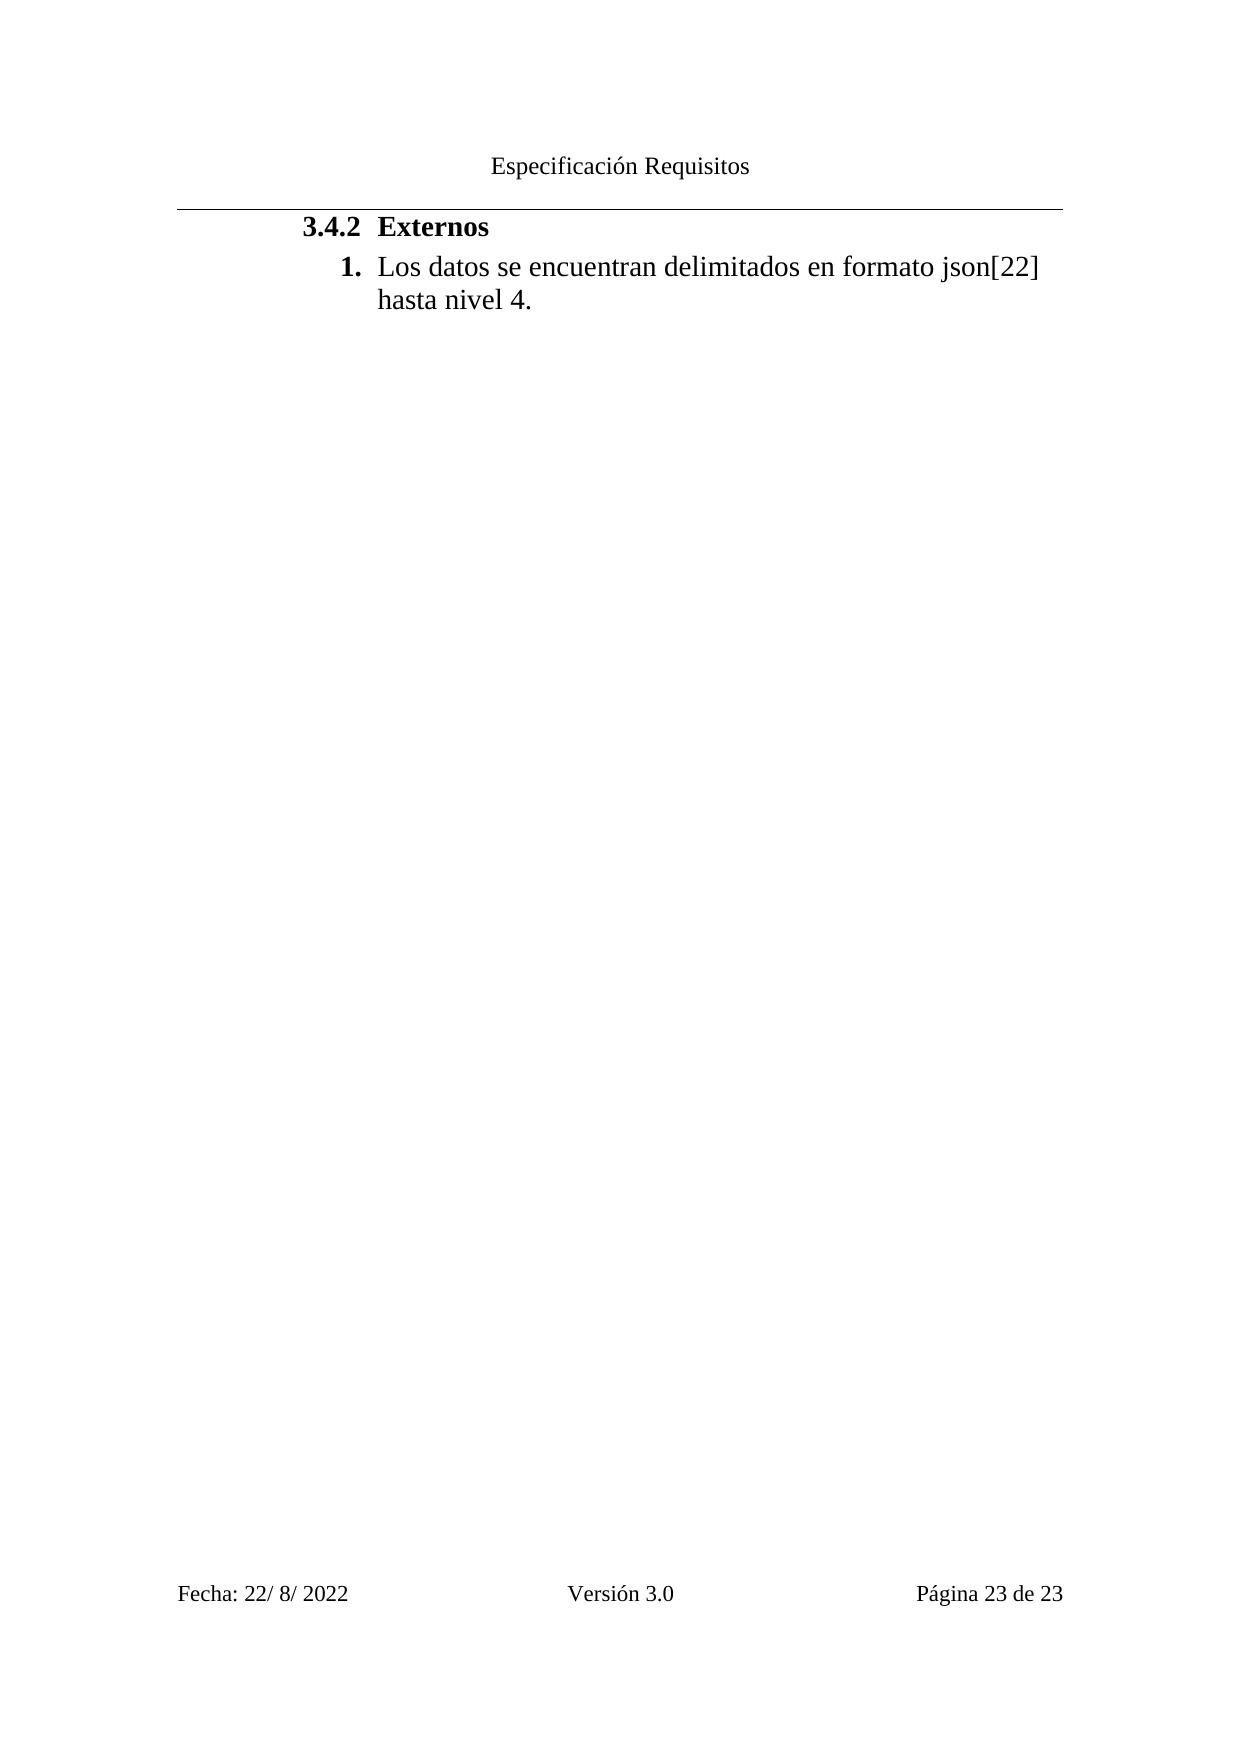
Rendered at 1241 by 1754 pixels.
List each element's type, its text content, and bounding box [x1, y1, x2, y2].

subtitle Externos [302, 210, 1063, 242]
list Los datos se encuentran delimitados en formato json[22] hasta nivel 4. [340, 249, 1063, 316]
